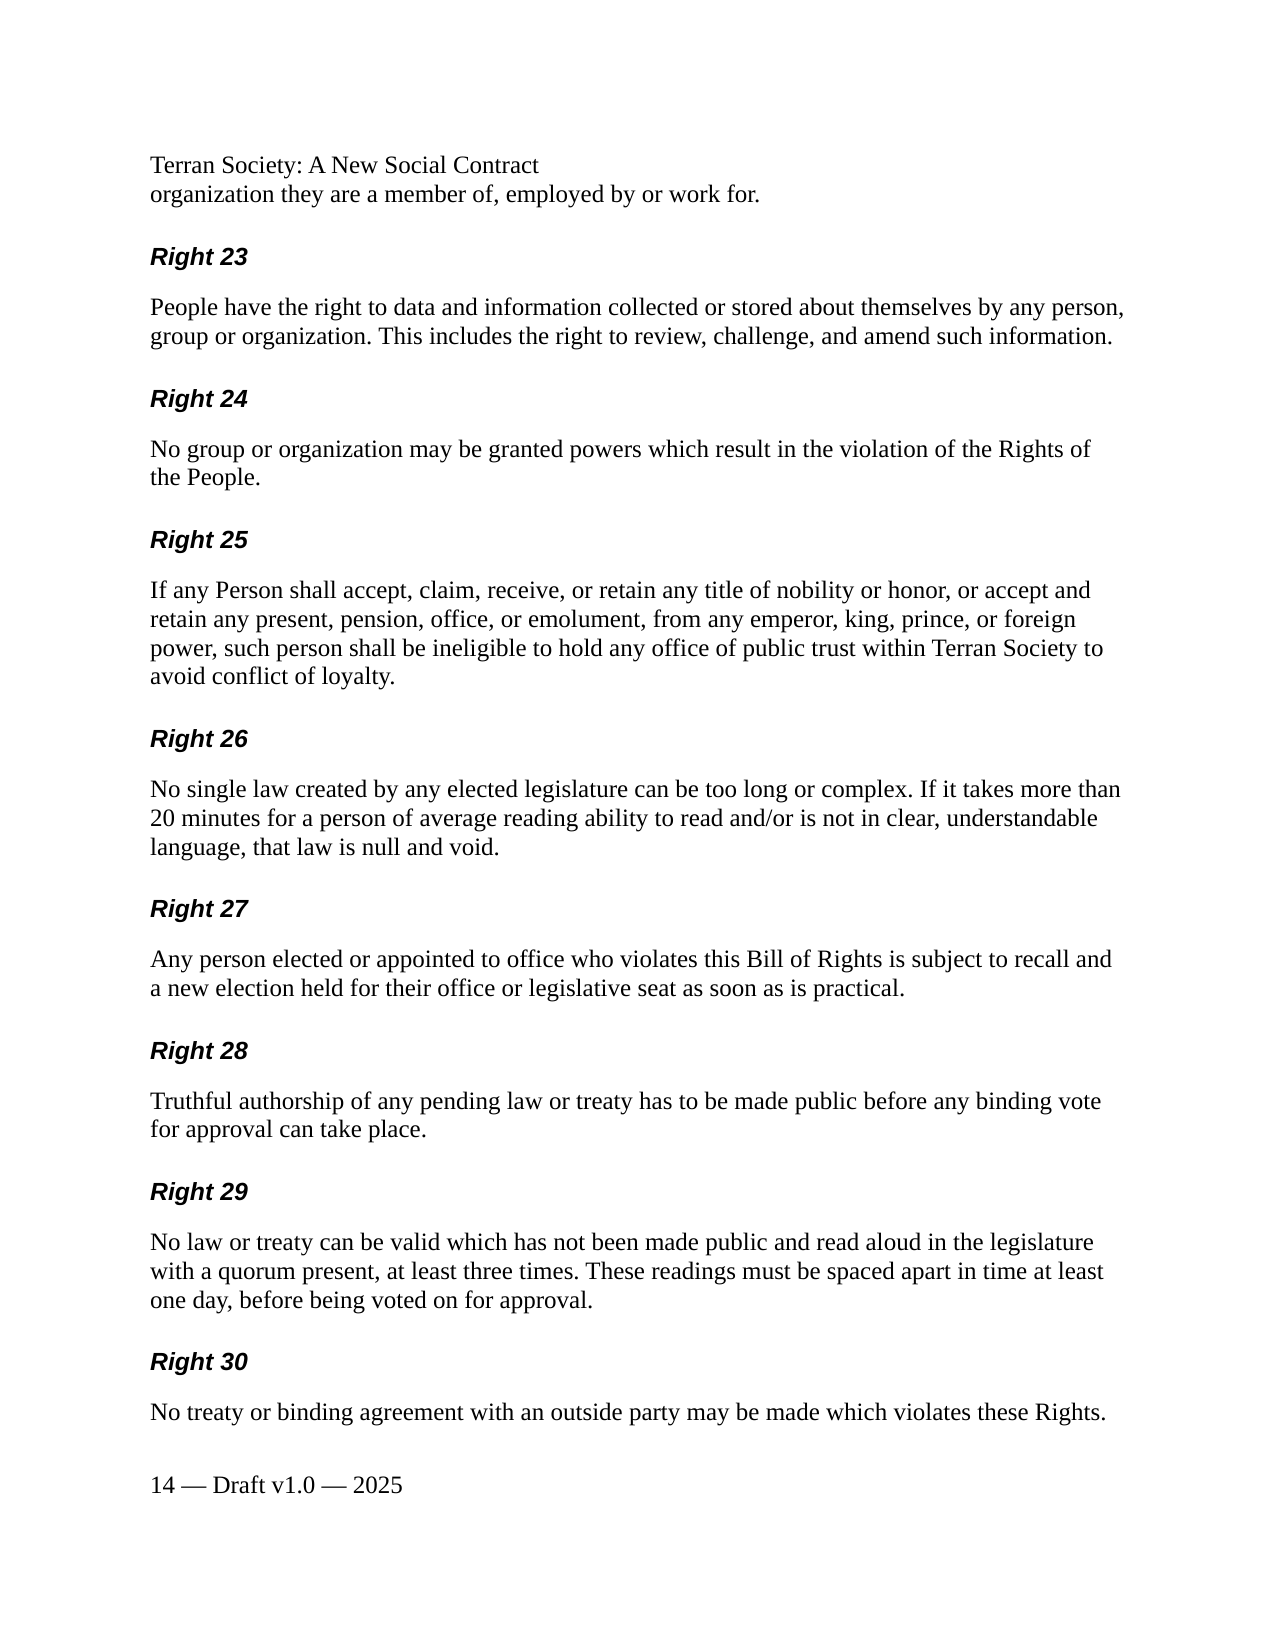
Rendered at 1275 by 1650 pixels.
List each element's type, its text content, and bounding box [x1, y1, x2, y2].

subtitle Right 28 [150, 1036, 1125, 1064]
text No law or treaty can be valid which has not been made public and read aloud in the legislature with a quorum present, at least three times. These readings must be spaced apart in time at least one day, before being voted on for approval. [150, 1227, 1125, 1313]
subtitle Right 29 [150, 1177, 1125, 1206]
subtitle Right 26 [150, 724, 1125, 753]
text organization they are a member of, employed by or work for. [150, 179, 1125, 208]
subtitle Right 23 [150, 242, 1125, 271]
subtitle Right 30 [150, 1347, 1125, 1376]
subtitle Right 27 [150, 894, 1125, 923]
text No treaty or binding agreement with an outside party may be made which violates these Rights. [150, 1397, 1125, 1426]
text No group or organization may be granted powers which result in the violation of the Rights of the People. [150, 434, 1125, 491]
text People have the right to data and information collected or stored about themselves by any person, group or organization. This includes the right to review, challenge, and amend such information. [150, 292, 1125, 350]
text Any person elected or appointed to office who violates this Bill of Rights is subject to recall and a new election held for their office or legislative seat as soon as is practical. [150, 944, 1125, 1002]
subtitle Right 24 [150, 384, 1125, 412]
subtitle Right 25 [150, 525, 1125, 554]
text No single law created by any elected legislature can be too long or complex. If it takes more than 20 minutes for a person of average reading ability to read and/or is not in clear, understandable language, that law is null and void. [150, 774, 1125, 860]
text Truthful authorship of any pending law or treaty has to be made public before any binding vote for approval can take place. [150, 1086, 1125, 1143]
text If any Person shall accept, claim, receive, or retain any title of nobility or honor, or accept and retain any present, pension, office, or emolument, from any emperor, king, prince, or foreign power, such person shall be ineligible to hold any office of public trust within Terran Society to avoid conflict of loyalty. [150, 575, 1125, 690]
